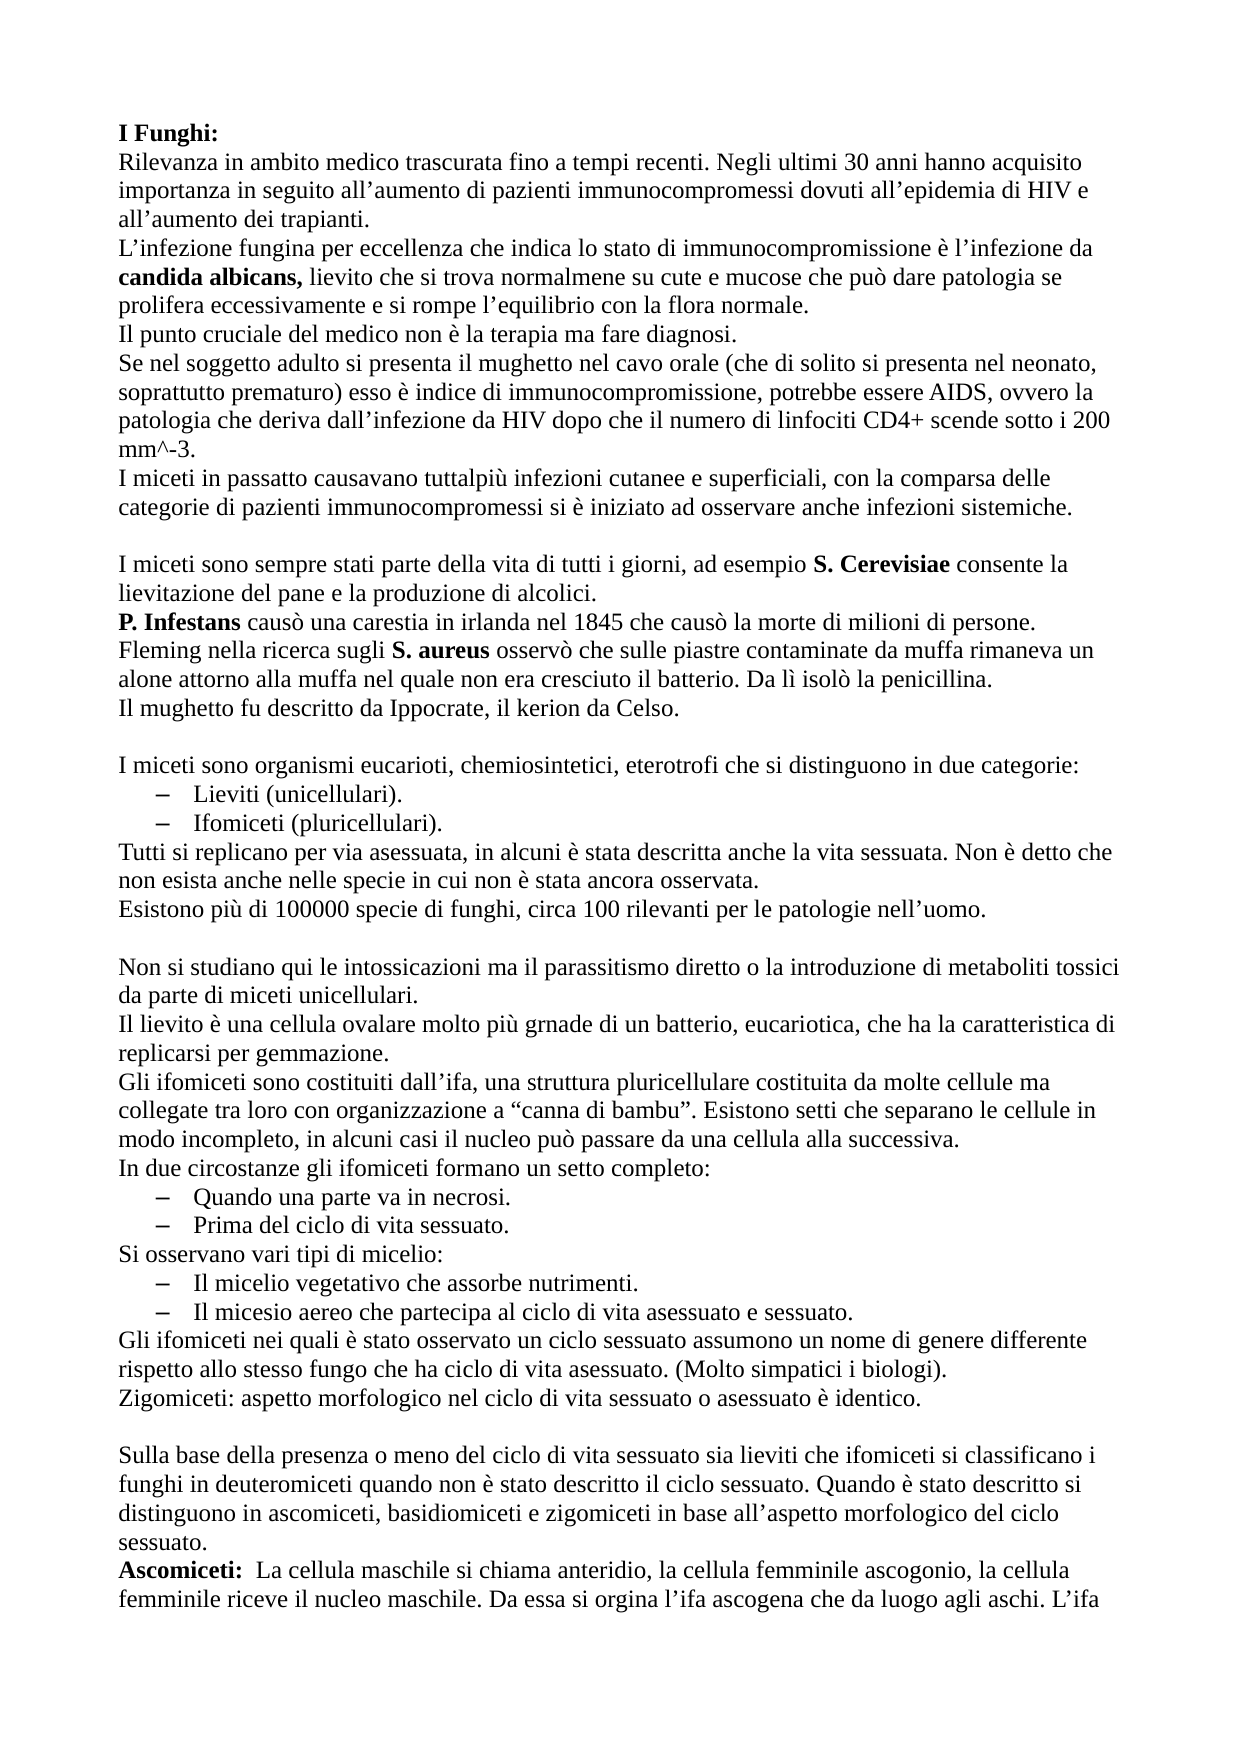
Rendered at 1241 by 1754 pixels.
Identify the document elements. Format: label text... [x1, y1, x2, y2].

list Il micelio vegetativo che assorbe nutrimenti. [156, 1268, 1122, 1297]
text Il mughetto fu descritto da Ippocrate, il kerion da Celso. [118, 693, 1122, 722]
text I miceti sono organismi eucarioti, chemiosintetici, eterotrofi che si distinguono in due categorie: [118, 751, 1122, 779]
text Gli ifomiceti sono costituiti dall’ifa, una struttura pluricellulare costituita da molte cellule ma collegate tra loro con organizzazione a “canna di bambu”. Esistono setti che separano le cellule in modo incompleto, in alcuni casi il nucleo può passare da una cellula alla successiva. [118, 1067, 1122, 1153]
text Gli ifomiceti nei quali è stato osservato un ciclo sessuato assumono un nome di genere differente rispetto allo stesso fungo che ha ciclo di vita asessuato. (Molto simpatici i biologi). [118, 1326, 1122, 1383]
text Il lievito è una cellula ovalare molto più grnade di un batterio, eucariotica, che ha la caratteristica di replicarsi per gemmazione. [118, 1009, 1122, 1067]
text Rilevanza in ambito medico trascurata fino a tempi recenti. Negli ultimi 30 anni hanno acquisito importanza in seguito all’aumento di pazienti immunocompromessi dovuti all’epidemia di HIV e all’aumento dei trapianti. [118, 147, 1122, 233]
text Ascomiceti: La cellula maschile si chiama anteridio, la cellula femminile ascogonio, la cellula femminile riceve il nucleo maschile. Da essa si orgina l’ifa ascogena che da luogo agli aschi. L’ifa [118, 1556, 1122, 1613]
text Tutti si replicano per via asessuata, in alcuni è stata descritta anche la vita sessuata. Non è detto che non esista anche nelle specie in cui non è stata ancora osservata. [118, 837, 1122, 894]
text Esistono più di 100000 specie di funghi, circa 100 rilevanti per le patologie nell’uomo. [118, 894, 1122, 923]
list Ifomiceti (pluricellulari). [156, 808, 1122, 837]
text Zigomiceti: aspetto morfologico nel ciclo di vita sessuato o asessuato è identico. [118, 1383, 1122, 1412]
text Si osservano vari tipi di micelio: [118, 1239, 1122, 1268]
list Il micesio aereo che partecipa al ciclo di vita asessuato e sessuato. [156, 1297, 1122, 1326]
text Il punto cruciale del medico non è la terapia ma fare diagnosi. [118, 319, 1122, 348]
text L’infezione fungina per eccellenza che indica lo stato di immunocompromissione è l’infezione da candida albicans, lievito che si trova normalmene su cute e mucose che può dare patologia se prolifera eccessivamente e si rompe l’equilibrio con la flora normale. [118, 233, 1122, 319]
list Prima del ciclo di vita sessuato. [156, 1211, 1122, 1239]
text Non si studiano qui le intossicazioni ma il parassitismo diretto o la introduzione di metaboliti tossici da parte di miceti unicellulari. [118, 952, 1122, 1009]
text In due circostanze gli ifomiceti formano un setto completo: [118, 1153, 1122, 1182]
text I miceti in passatto causavano tuttalpiù infezioni cutanee e superficiali, con la comparsa delle categorie di pazienti immunocompromessi si è iniziato ad osservare anche infezioni sistemiche. [118, 463, 1122, 521]
text Se nel soggetto adulto si presenta il mughetto nel cavo orale (che di solito si presenta nel neonato, soprattutto prematuro) esso è indice di immunocompromissione, potrebbe essere AIDS, ovvero la patologia che deriva dall’infezione da HIV dopo che il numero di linfociti CD4+ scende sotto i 200 mm^-3. [118, 348, 1122, 463]
text I Funghi: [118, 118, 1122, 147]
list Lieviti (unicellulari). [156, 779, 1122, 808]
text Fleming nella ricerca sugli S. aureus osservò che sulle piastre contaminate da muffa rimaneva un alone attorno alla muffa nel quale non era cresciuto il batterio. Da lì isolò la penicillina. [118, 636, 1122, 693]
text I miceti sono sempre stati parte della vita di tutti i giorni, ad esempio S. Cerevisiae consente la lievitazione del pane e la produzione di alcolici. [118, 549, 1122, 607]
text Sulla base della presenza o meno del ciclo di vita sessuato sia lieviti che ifomiceti si classificano i funghi in deuteromiceti quando non è stato descritto il ciclo sessuato. Quando è stato descritto si distinguono in ascomiceti, basidiomiceti e zigomiceti in base all’aspetto morfologico del ciclo sessuato. [118, 1441, 1122, 1556]
text P. Infestans causò una carestia in irlanda nel 1845 che causò la morte di milioni di persone. [118, 607, 1122, 636]
list Quando una parte va in necrosi. [156, 1182, 1122, 1211]
